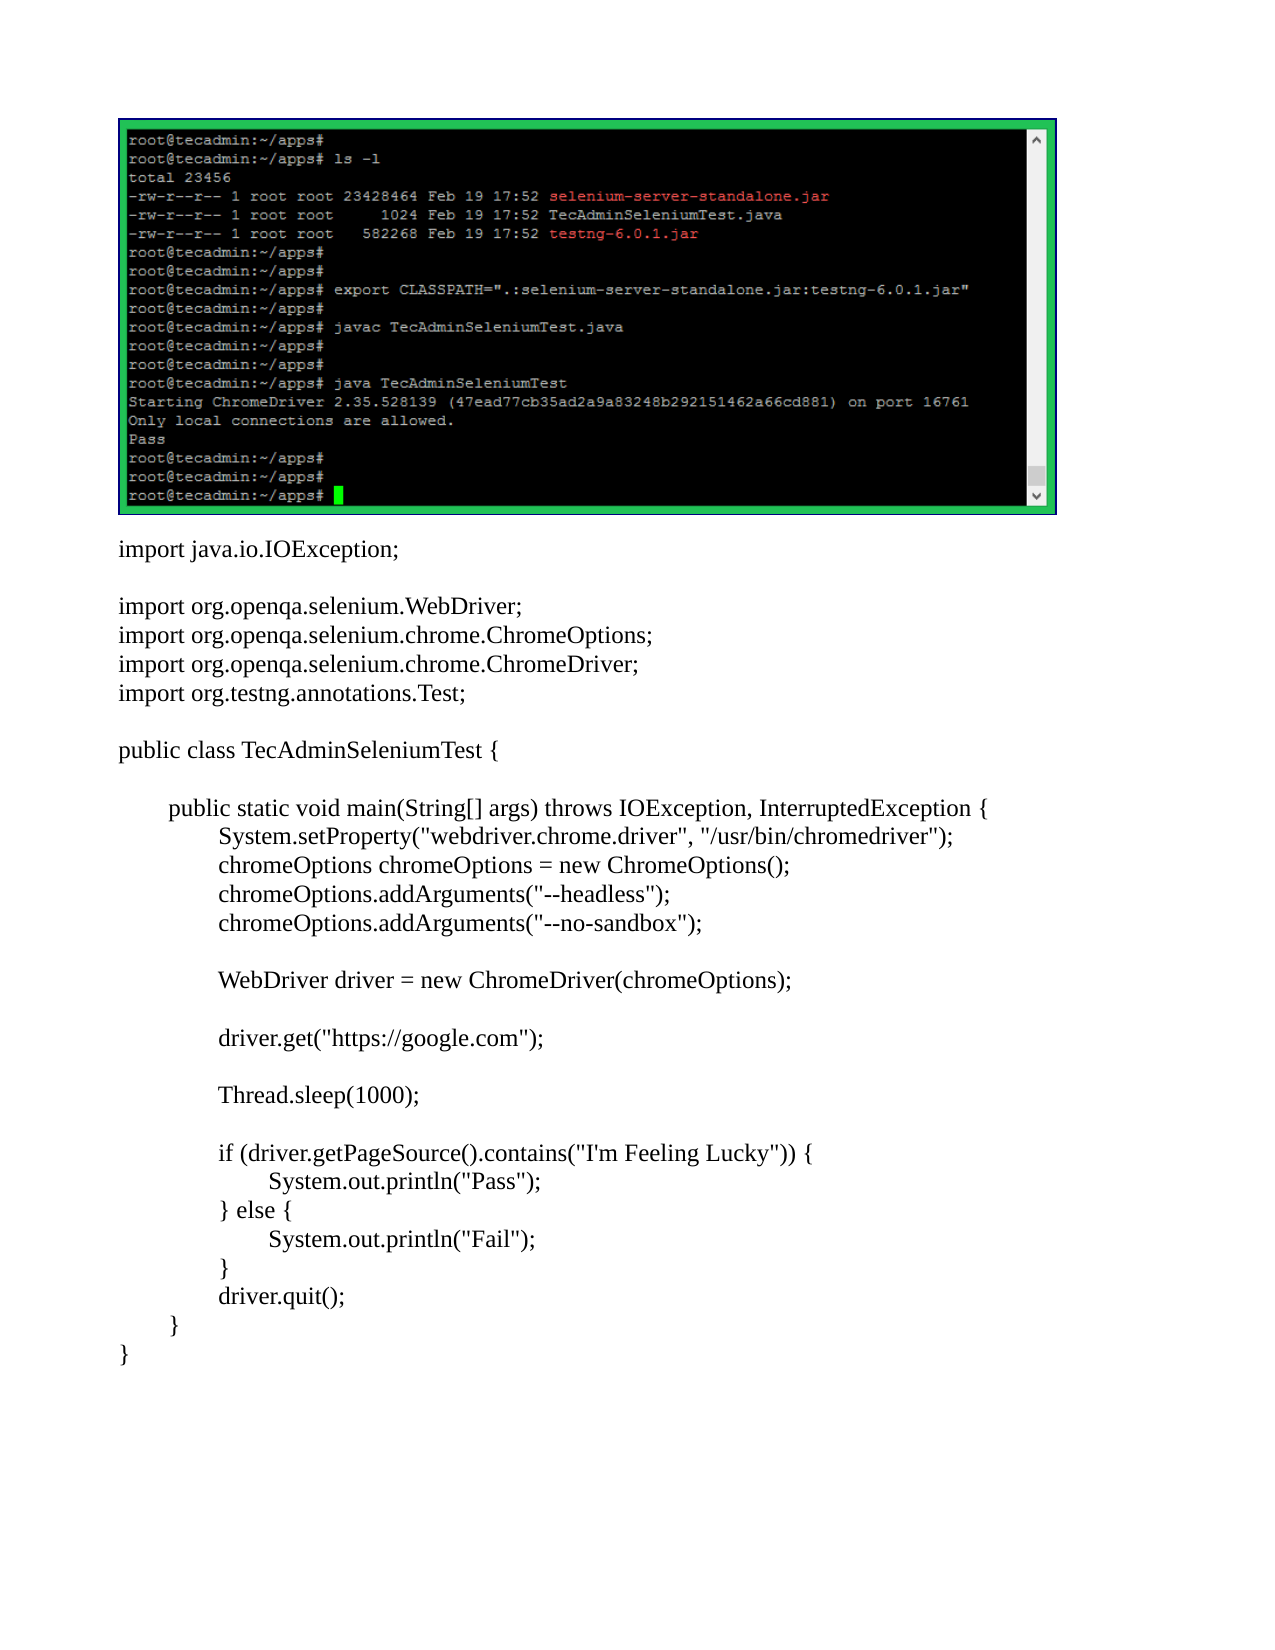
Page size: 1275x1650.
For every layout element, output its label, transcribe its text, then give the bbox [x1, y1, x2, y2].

text import org.openqa.selenium.WebDriver; [118, 591, 1157, 620]
text driver.get("https://google.com"); [118, 1023, 1157, 1051]
text import org.openqa.selenium.chrome.ChromeOptions; [118, 620, 1157, 649]
text import java.io.IOException; [118, 534, 1157, 563]
text import org.testng.annotations.Test; [118, 678, 1157, 706]
text } [118, 1339, 1157, 1368]
text chromeOptions.addArguments("--headless"); [118, 879, 1157, 908]
text chromeOptions.addArguments("--no-sandbox"); [118, 908, 1157, 936]
text chromeOptions chromeOptions = new ChromeOptions(); [118, 850, 1157, 879]
text System.out.println("Pass"); [118, 1166, 1157, 1195]
text import org.openqa.selenium.chrome.ChromeDriver; [118, 649, 1157, 678]
text public static void main(String[] args) throws IOException, InterruptedException { [118, 793, 1157, 821]
text System.out.println("Fail"); [118, 1224, 1157, 1253]
text } [118, 1310, 1157, 1339]
text Thread.sleep(1000); [118, 1080, 1157, 1109]
text public class TecAdminSeleniumTest { [118, 735, 1157, 764]
text System.setProperty("webdriver.chrome.driver", "/usr/bin/chromedriver"); [118, 821, 1157, 850]
text driver.quit(); [118, 1281, 1157, 1310]
text WebDriver driver = new ChromeDriver(chromeOptions); [118, 965, 1157, 994]
text } [118, 1253, 1157, 1281]
text } else { [118, 1195, 1157, 1224]
picture [120, 120, 1055, 514]
text if (driver.getPageSource().contains("I'm Feeling Lucky")) { [118, 1138, 1157, 1166]
